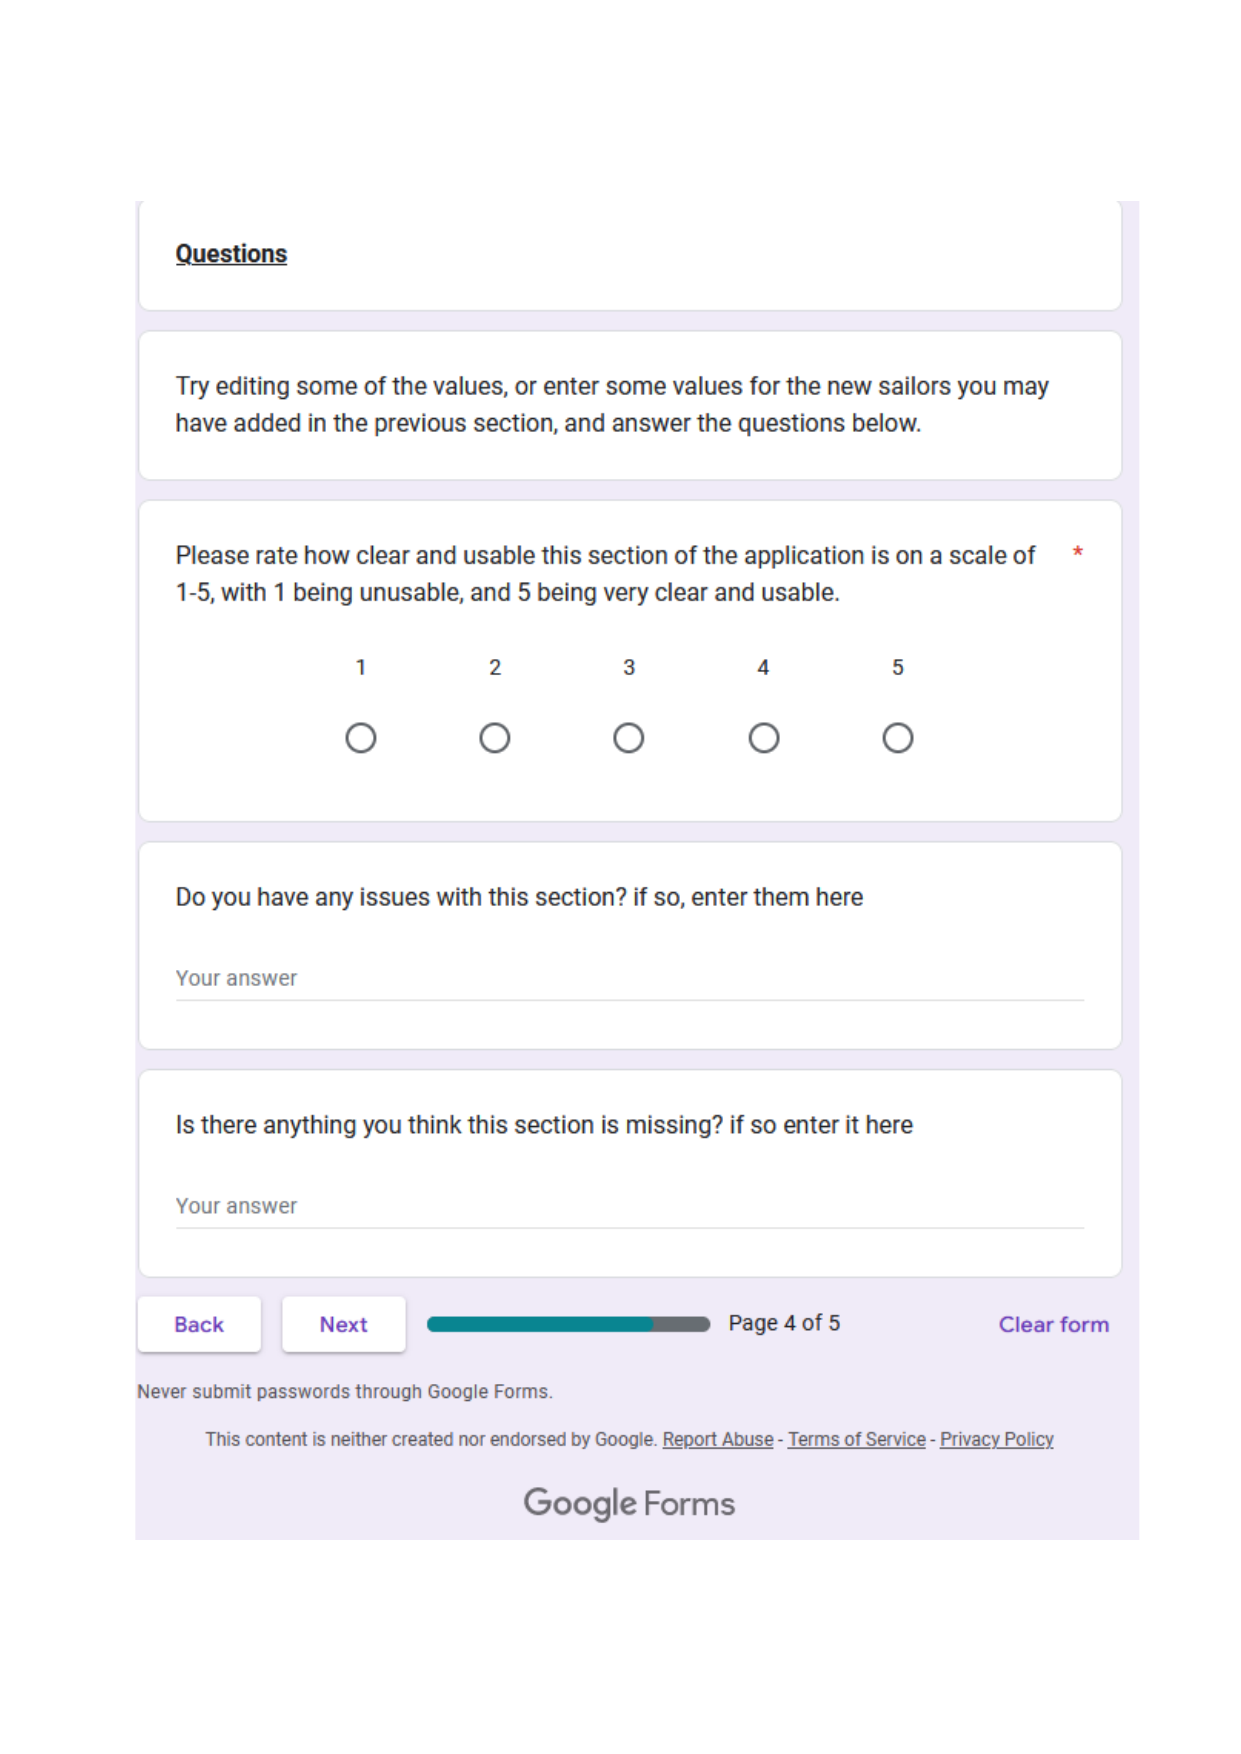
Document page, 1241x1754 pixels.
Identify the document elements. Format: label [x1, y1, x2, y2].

picture [135, 201, 1140, 1540]
